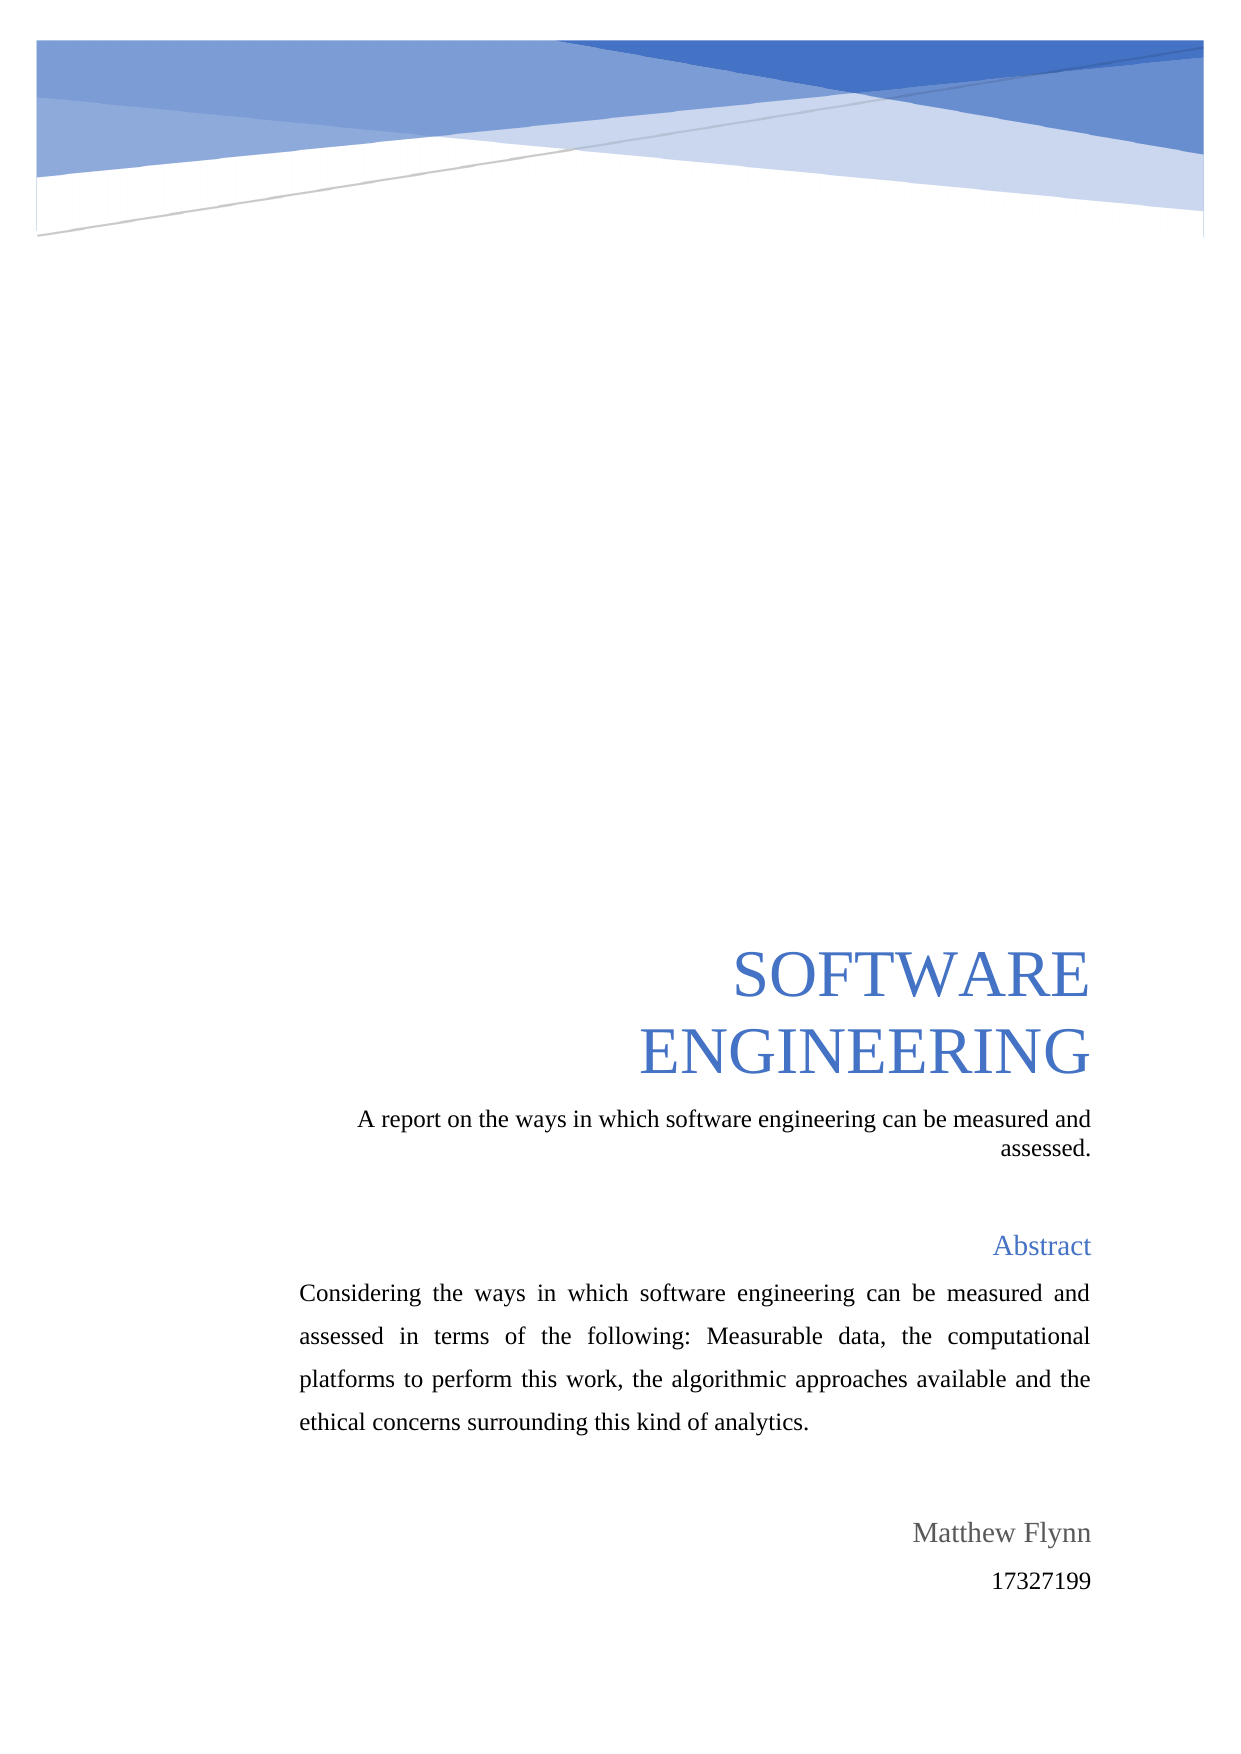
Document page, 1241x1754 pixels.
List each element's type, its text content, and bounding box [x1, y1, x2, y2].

text Considering the ways in which software engineering can be measured and assessed in terms of the following: Measurable data, the computational platforms to perform this work, the algorithmic approaches available and the ethical concerns surrounding this kind of analytics. [299, 1278, 1091, 1436]
text 17327199 [299, 1566, 1091, 1595]
text Matthew Flynn [299, 1516, 1091, 1549]
text Software engineering [299, 934, 1091, 1088]
text Abstract [299, 1228, 1091, 1261]
text A report on the ways in which software engineering can be measured and assessed. [299, 1104, 1091, 1162]
